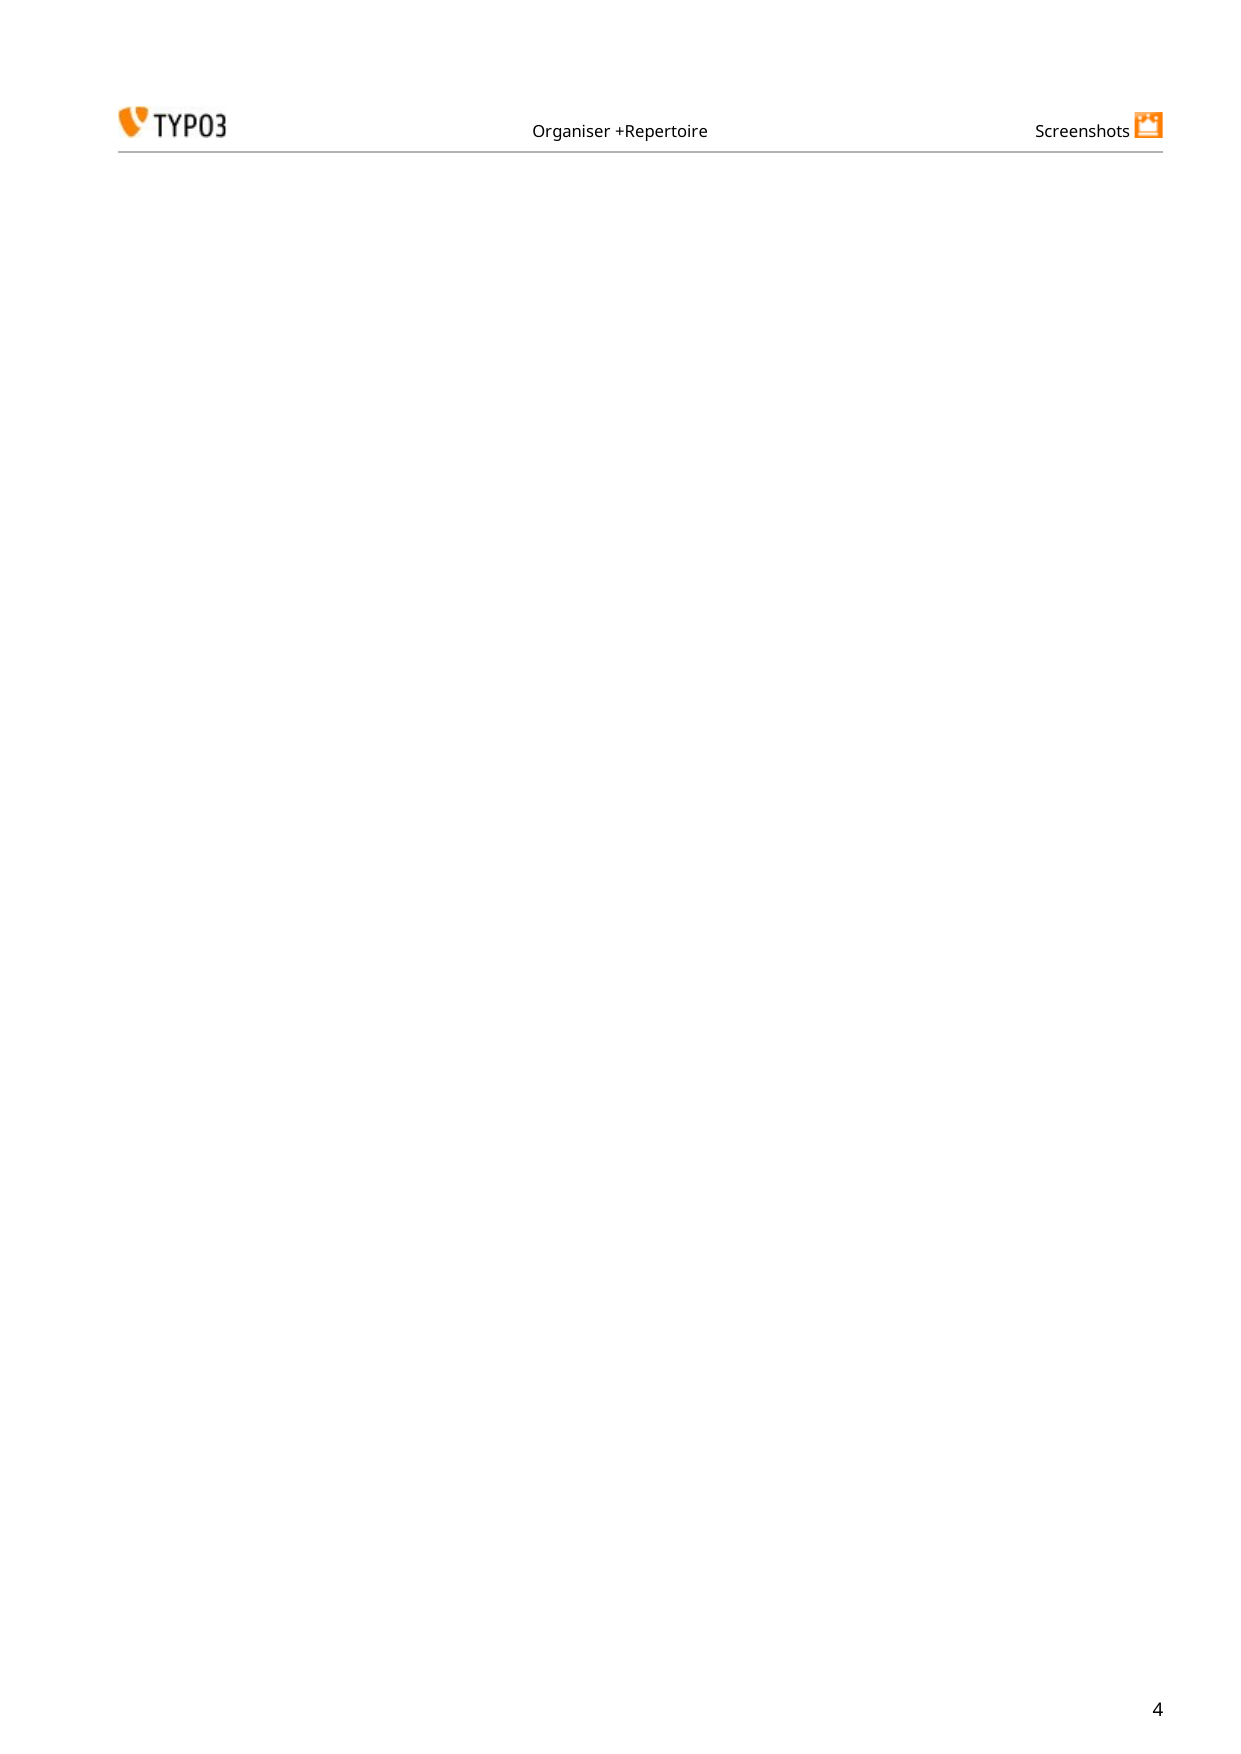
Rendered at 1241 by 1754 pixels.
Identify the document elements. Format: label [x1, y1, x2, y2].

picture [1134, 112, 1163, 138]
picture [118, 106, 227, 138]
